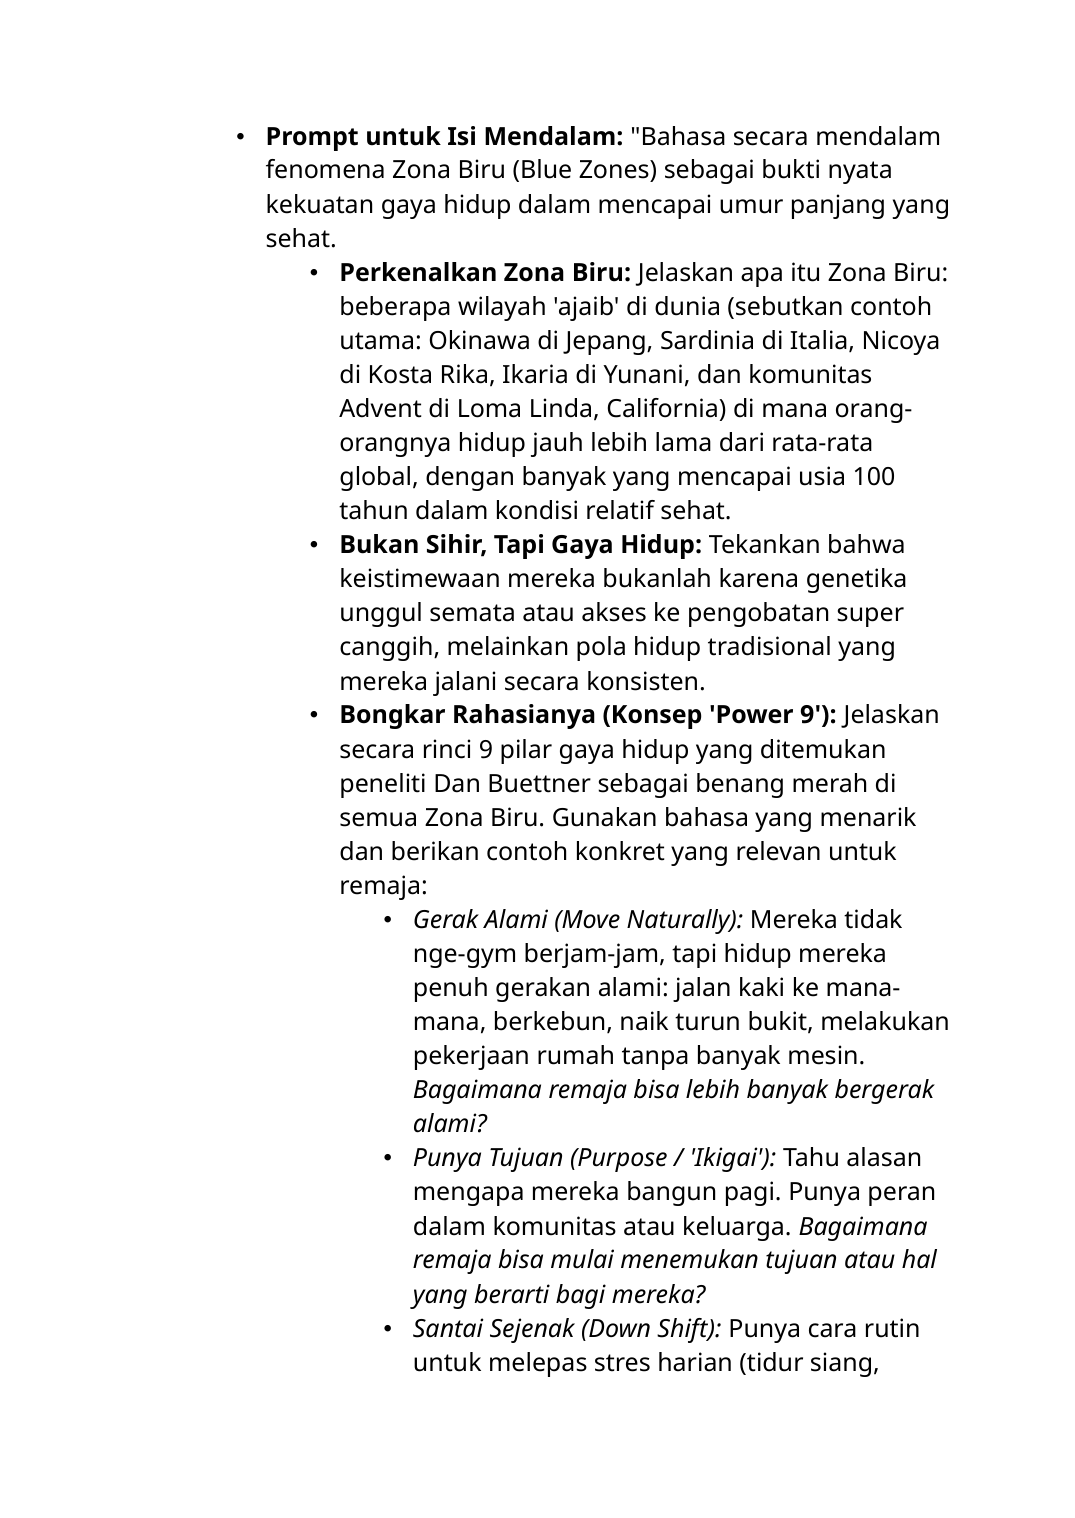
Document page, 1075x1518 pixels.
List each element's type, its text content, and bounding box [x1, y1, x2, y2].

list Perkenalkan Zona Biru: Jelaskan apa itu Zona Biru: beberapa wilayah 'ajaib' di dunia (sebutkan contoh utama: Okinawa di Jepang, Sardinia di Italia, Nicoya di Kosta Rika, Ikaria di Yunani, dan komunitas Advent di Loma Linda, California) di mana orang-orangnya hidup jauh lebih lama dari rata-rata global, dengan banyak yang mencapai usia 100 tahun dalam kondisi relatif sehat. [309, 254, 957, 527]
list Bongkar Rahasianya (Konsep 'Power 9'): Jelaskan secara rinci 9 pilar gaya hidup yang ditemukan peneliti Dan Buettner sebagai benang merah di semua Zona Biru. Gunakan bahasa yang menarik dan berikan contoh konkret yang relevan untuk remaja: [309, 697, 957, 902]
list Santai Sejenak (Down Shift): Punya cara rutin untuk melepas stres harian (tidur siang, [383, 1310, 957, 1378]
list Bukan Sihir, Tapi Gaya Hidup: Tekankan bahwa keistimewaan mereka bukanlah karena genetika unggul semata atau akses ke pengobatan super canggih, melainkan pola hidup tradisional yang mereka jalani secara konsisten. [309, 527, 957, 697]
list Prompt untuk Isi Mendalam: "Bahasa secara mendalam fenomena Zona Biru (Blue Zones) sebagai bukti nyata kekuatan gaya hidup dalam mencapai umur panjang yang sehat. [236, 118, 957, 254]
list Punya Tujuan (Purpose / 'Ikigai'): Tahu alasan mengapa mereka bangun pagi. Punya peran dalam komunitas atau keluarga. Bagaimana remaja bisa mulai menemukan tujuan atau hal yang berarti bagi mereka? [383, 1140, 957, 1310]
list Gerak Alami (Move Naturally): Mereka tidak nge-gym berjam-jam, tapi hidup mereka penuh gerakan alami: jalan kaki ke mana-mana, berkebun, naik turun bukit, melakukan pekerjaan rumah tanpa banyak mesin. Bagaimana remaja bisa lebih banyak bergerak alami? [383, 902, 957, 1140]
